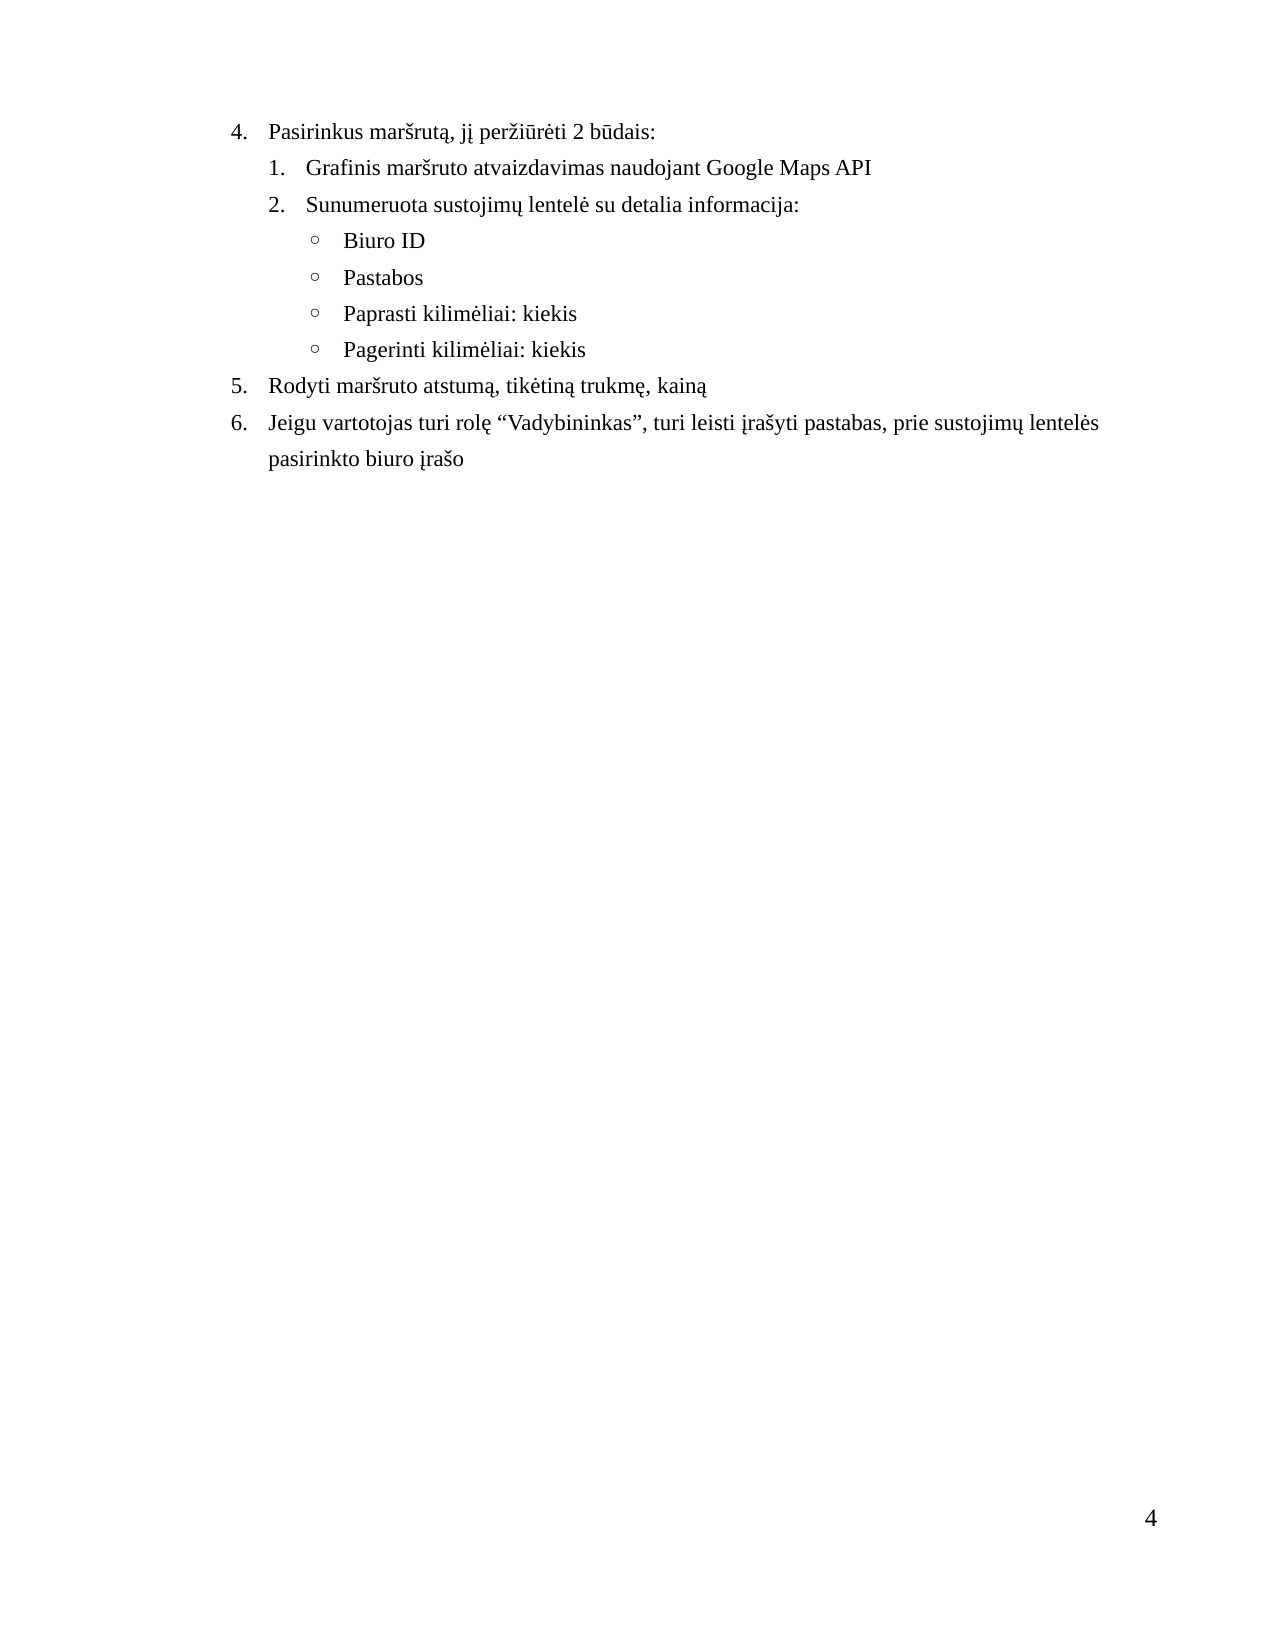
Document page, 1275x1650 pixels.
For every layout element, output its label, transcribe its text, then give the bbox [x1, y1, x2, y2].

list Rodyti maršruto atstumą, tikėtiną trukmę, kainą [231, 373, 1157, 399]
list Pagerinti kilimėliai: kiekis [306, 336, 1157, 363]
list Pasirinkus maršrutą, jį peržiūrėti 2 būdais: [231, 118, 1157, 144]
list Biuro ID [306, 227, 1157, 253]
list Pastabos [306, 263, 1157, 290]
list Sunumeruota sustojimų lentelė su detalia informacija: [268, 191, 1157, 217]
list Jeigu vartotojas turi rolę “Vadybininkas”, turi leisti įrašyti pastabas, prie sustojimų lentelės pasirinkto biuro įrašo [231, 409, 1157, 472]
list Grafinis maršruto atvaizdavimas naudojant Google Maps API [268, 154, 1157, 181]
list Paprasti kilimėliai: kiekis [306, 300, 1157, 326]
